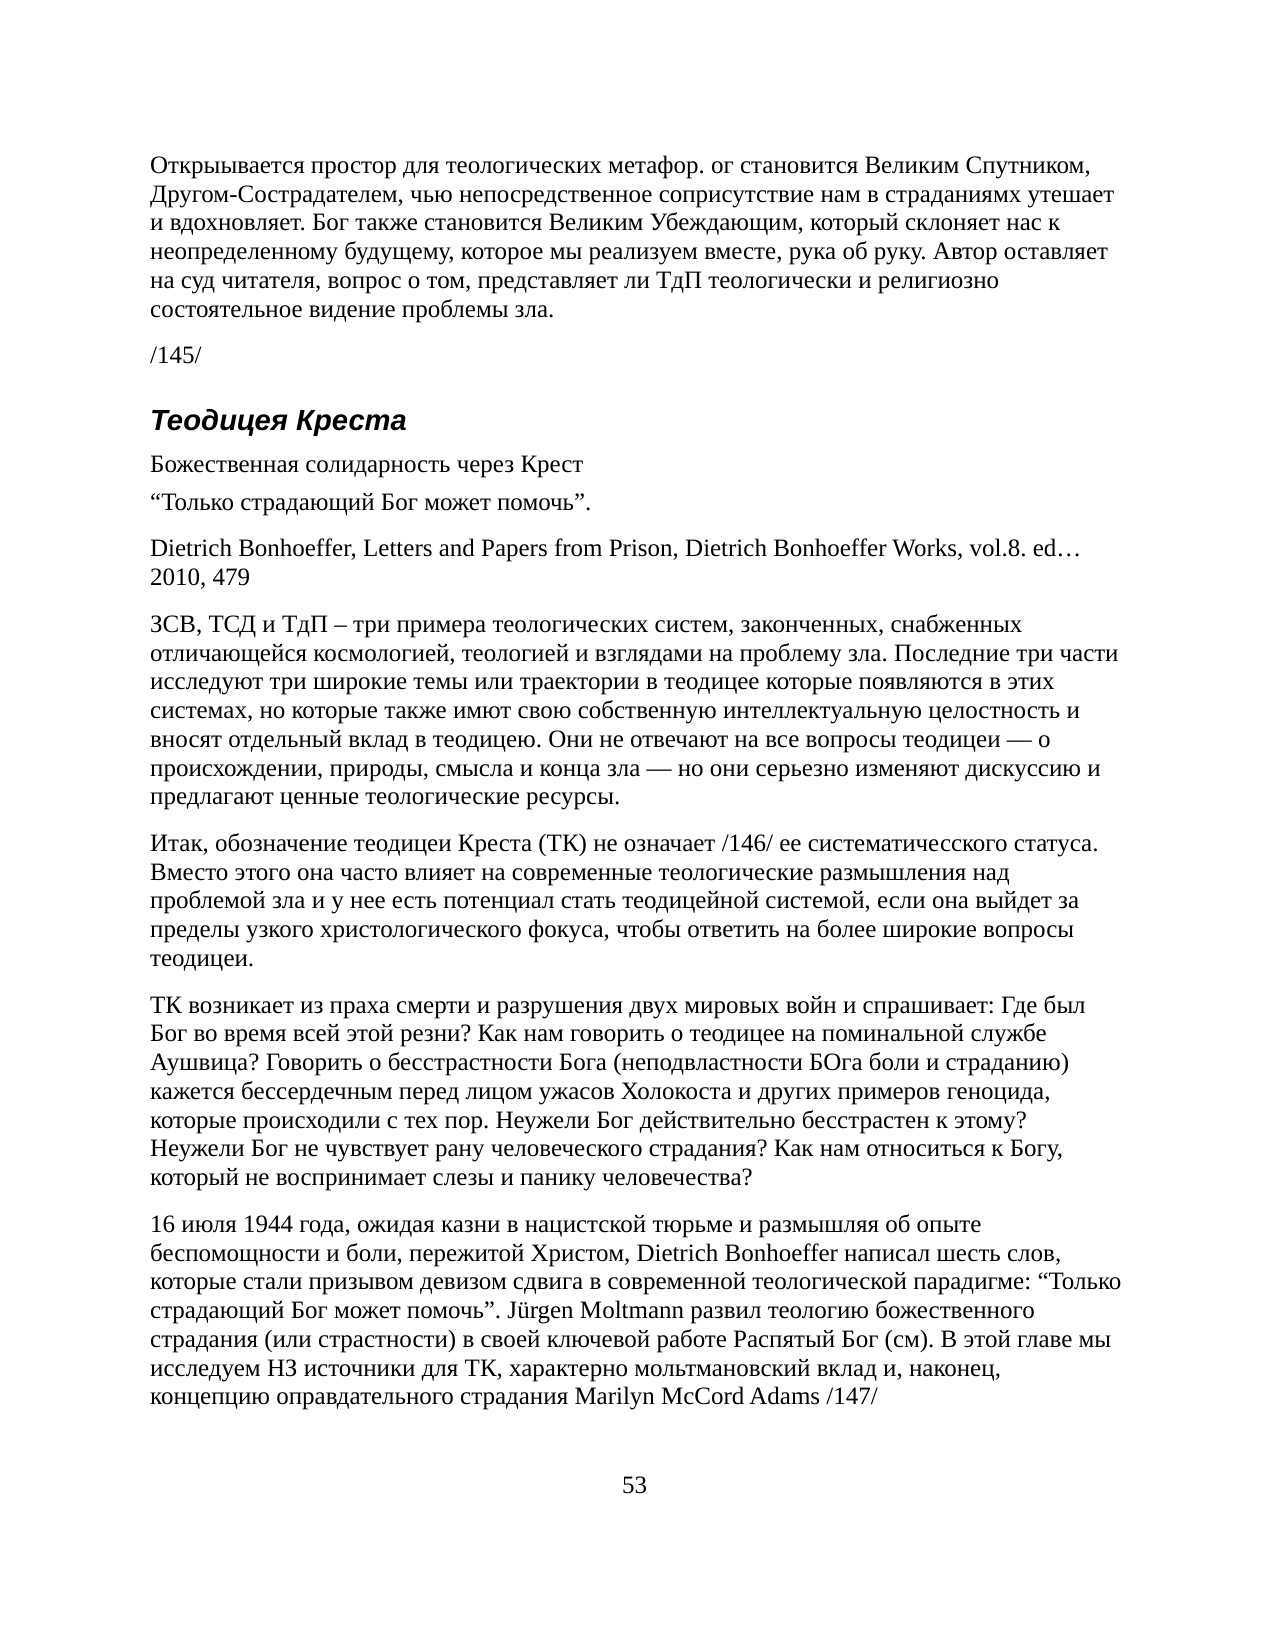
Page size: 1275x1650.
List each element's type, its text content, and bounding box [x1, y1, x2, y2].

text Dietrich Bonhoeffer, Letters and Papers from Prison, Dietrich Bonhoeffer Works, vol.8. ed… 2010, 479 [150, 533, 1125, 591]
text Итак, обозначение теодицеи Креста (ТК) не означает /146/ ее систематичесского статуса. Вместо этого она часто влияет на современные теологические размышления над проблемой зла и у нее есть потенциал стать теодицейной системой, если она выйдет за пределы узкого христологического фокуса, чтобы ответить на более широкие вопросы теодицеи. [150, 828, 1125, 972]
text “Только страдающий Бог может помочь”. [150, 487, 1125, 516]
text Божественная солидарность через Крест [150, 449, 1125, 478]
text ЗСВ, ТСД и ТдП – три примера теологических систем, законченных, снабженных отличающейся космологией, теологией и взглядами на проблему зла. Последние три части исследуют три широкие темы или траектории в теодицее которые появляются в этих системах, но которые также имют свою собственную интеллектуальную целостность и вносят отдельный вклад в теодицею. Они не отвечают на все вопросы теодицеи — о происхождении, природы, смысла и конца зла — но они серьезно изменяют дискуссию и предлагают ценные теологические ресурсы. [150, 609, 1125, 810]
text Открыывается простор для теологических метафор. ог становится Великим Спутником, Другом-Сострадателем, чью непосредственное соприсутствие нам в страданиямх утешает и вдохновляет. Бог также становится Великим Убеждающим, который склоняет нас к неопределенному будущему, которое мы реализуем вместе, рука об руку. Автор оставляет на суд читателя, вопрос о том, представляет ли ТдП теологически и религиозно состоятельное видение проблемы зла. [150, 150, 1125, 322]
text /145/ [150, 340, 1125, 369]
subtitle Теодицея Креста [150, 403, 1125, 437]
text 16 июля 1944 года, ожидая казни в нацистской тюрьме и размышляя об опыте беспомощности и боли, пережитой Христом, Dietrich Bonhoeffer написал шесть слов, которые стали призывом девизом сдвига в современной теологической парадигме: “Только страдающий Бог может помочь”. Jürgen Moltmann развил теологию божественного страдания (или страстности) в своей ключевой работе Распятый Бог (см). В этой главе мы исследуем НЗ источники для ТК, характерно мольтмановский вклад и, наконец, концепцию оправдательного страдания Marilyn McCord Adams /147/ [150, 1209, 1125, 1410]
text ТК возникает из праха смерти и разрушения двух мировых войн и спрашивает: Где был Бог во время всей этой резни? Как нам говорить о теодицее на поминальной службе Аушвица? Говорить о бесстрастности Бога (неподвластности БОга боли и страданию) кажется бессердечным перед лицом ужасов Холокоста и других примеров геноцида, которые происходили с тех пор. Неужели Бог действительно бесстрастен к этому? Неужели Бог не чувствует рану человеческого страдания? Как нам относиться к Богу, который не воспринимает слезы и панику человечества? [150, 990, 1125, 1191]
